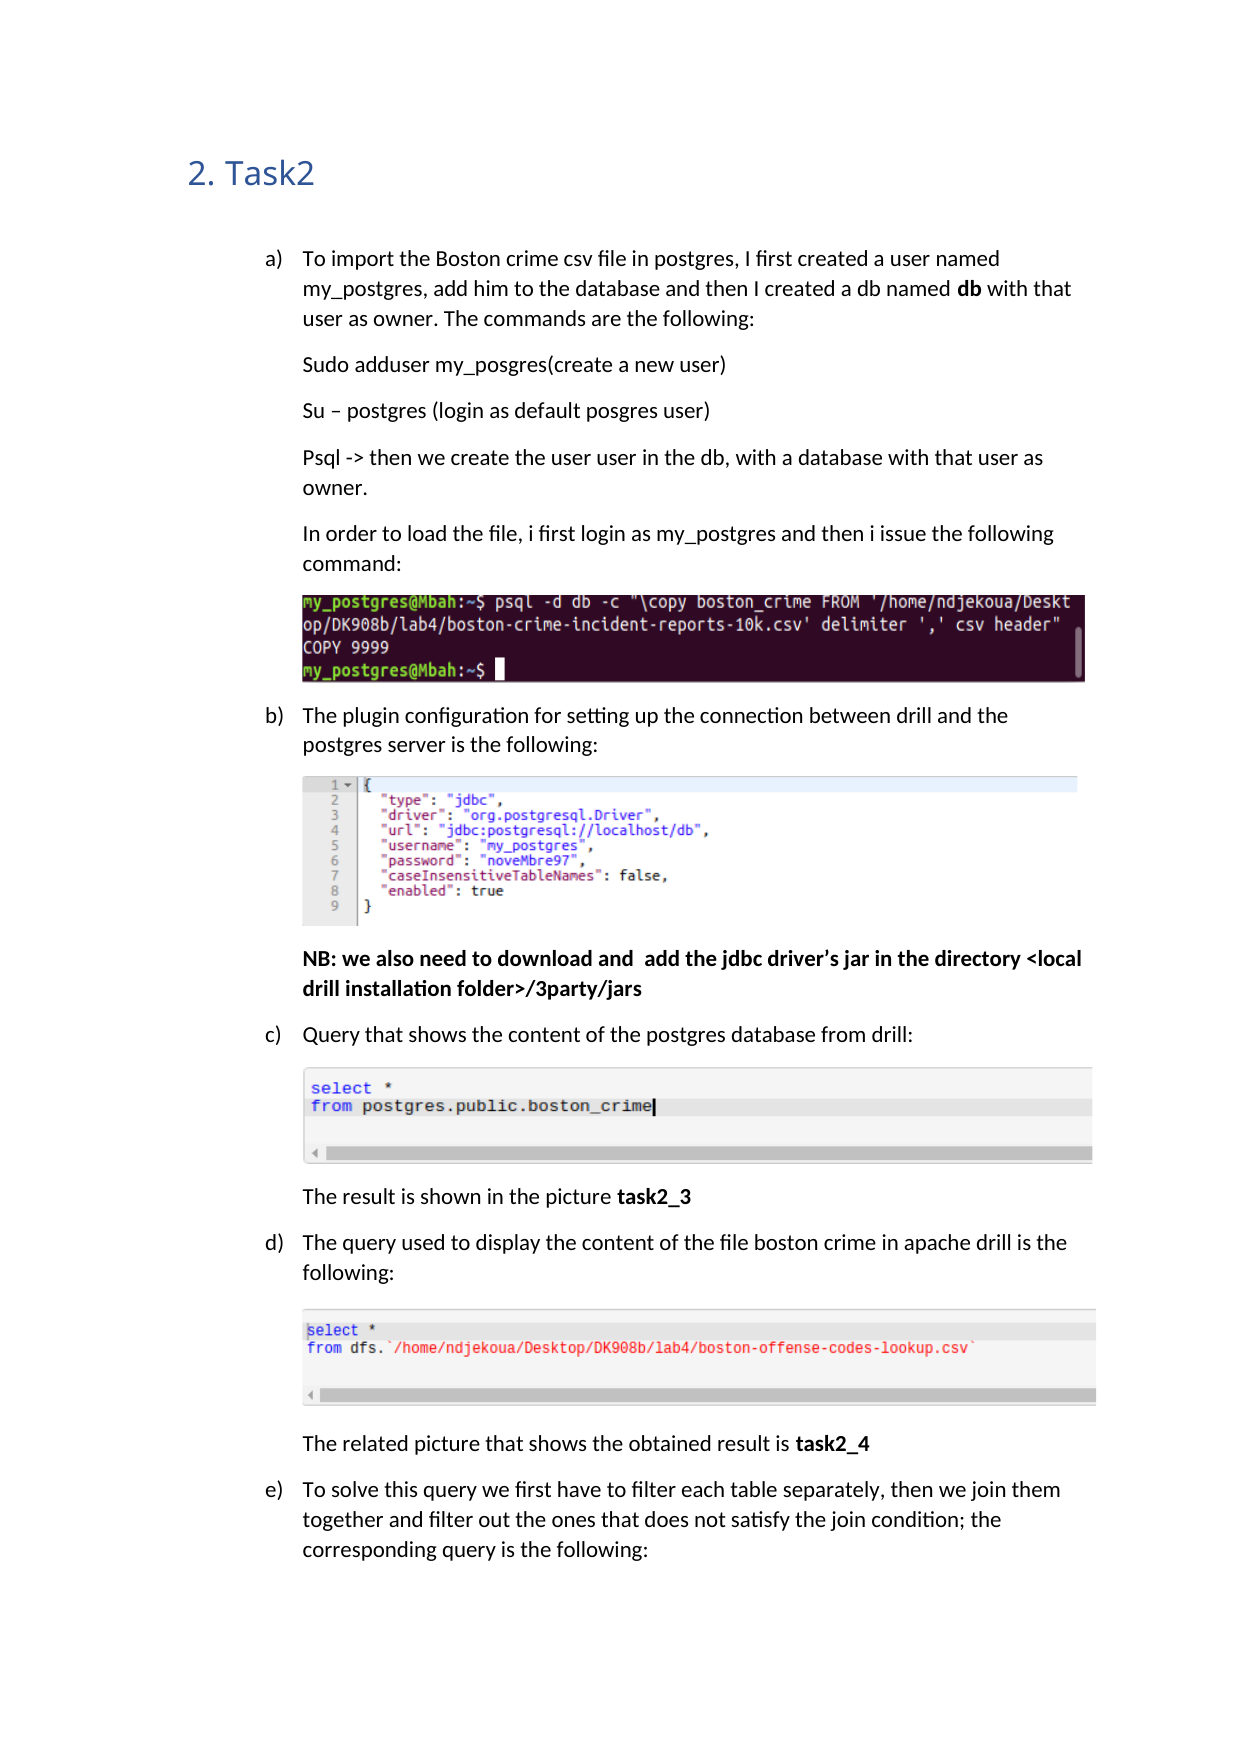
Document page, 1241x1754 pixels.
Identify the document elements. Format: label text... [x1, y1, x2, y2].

list Query that shows the content of the postgres database from drill: [265, 1020, 1090, 1048]
list To solve this query we first have to filter each table separately, then we join them together and filter out the ones that does not satisfy the join condition; the corresponding query is the following: [265, 1476, 1090, 1563]
list To import the Boston crime csv file in postgres, I first created a user named my_postgres, add him to the database and then I created a db named db with that user as owner. The commands are the following: [265, 244, 1090, 332]
subtitle Task2 [187, 150, 1090, 195]
list In order to load the file, i first login as my_postgres and then i issue the following command: [302, 519, 1090, 577]
list The result is shown in the picture task2_3 [302, 1182, 1090, 1210]
list The plugin configuration for setting up the connection between drill and the postgres server is the following: [265, 701, 1090, 758]
list NB: we also need to download and add the jdbc driver’s jar in the directory <local drill installation folder>/3party/jars [302, 944, 1090, 1002]
list The related picture that shows the obtained result is task2_4 [302, 1429, 1090, 1457]
list The query used to display the content of the file boston crime in apache drill is the following: [265, 1228, 1090, 1286]
list Su – postgres (login as default posgres user) [302, 397, 1090, 424]
list Psql -> then we create the user user in the db, with a database with that user as owner. [302, 443, 1090, 501]
list Sudo adduser my_posgres(create a new user) [302, 350, 1090, 378]
